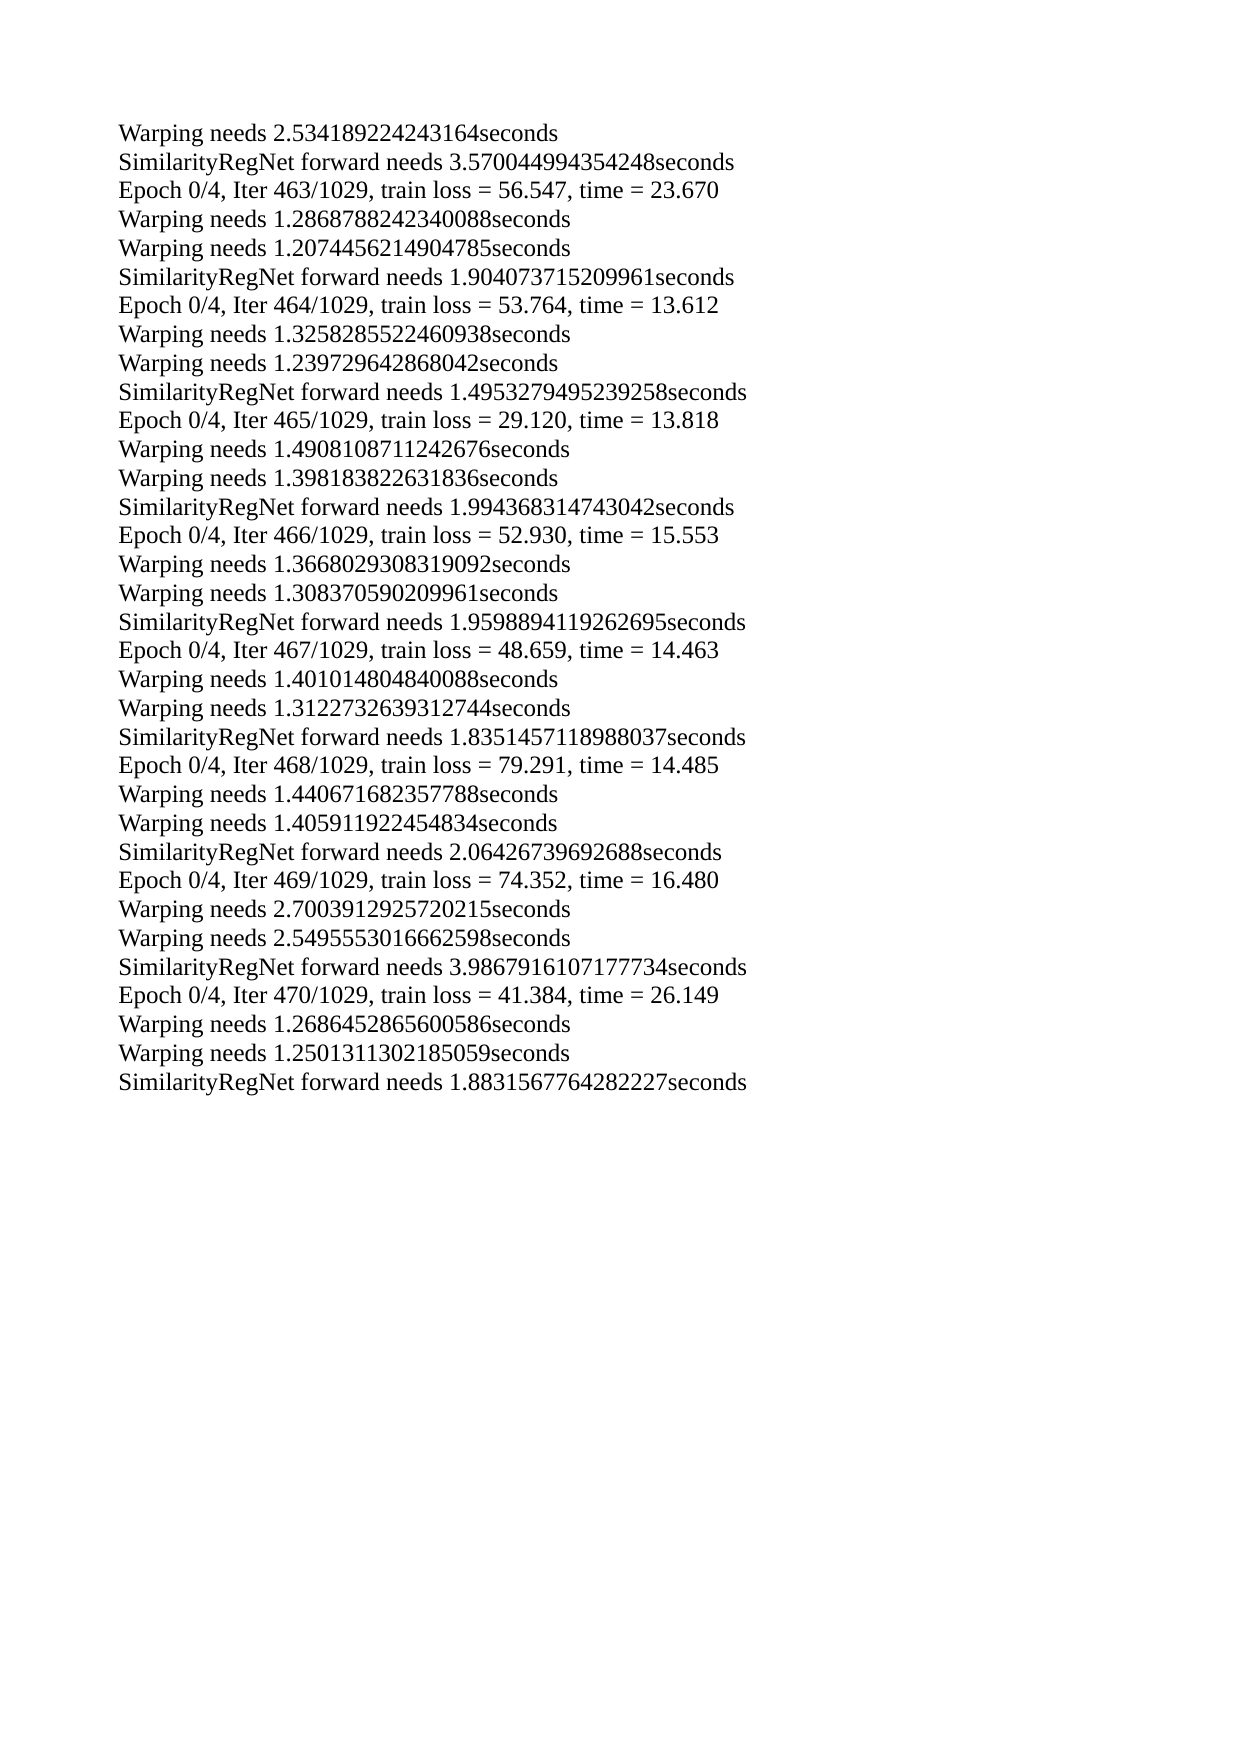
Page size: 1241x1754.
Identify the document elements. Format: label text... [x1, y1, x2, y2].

text Epoch 0/4, Iter 464/1029, train loss = 53.764, time = 13.612 [118, 291, 1122, 319]
text Warping needs 1.440671682357788seconds [118, 779, 1122, 808]
text Epoch 0/4, Iter 468/1029, train loss = 79.291, time = 14.485 [118, 751, 1122, 779]
text Epoch 0/4, Iter 469/1029, train loss = 74.352, time = 16.480 [118, 866, 1122, 894]
text SimilarityRegNet forward needs 1.9598894119262695seconds [118, 607, 1122, 636]
text Warping needs 1.405911922454834seconds [118, 808, 1122, 837]
text SimilarityRegNet forward needs 3.9867916107177734seconds [118, 952, 1122, 981]
text SimilarityRegNet forward needs 1.8351457118988037seconds [118, 722, 1122, 751]
text Epoch 0/4, Iter 465/1029, train loss = 29.120, time = 13.818 [118, 406, 1122, 434]
text Epoch 0/4, Iter 467/1029, train loss = 48.659, time = 14.463 [118, 636, 1122, 664]
text SimilarityRegNet forward needs 3.570044994354248seconds [118, 147, 1122, 176]
text Warping needs 1.398183822631836seconds [118, 463, 1122, 492]
text Warping needs 1.401014804840088seconds [118, 664, 1122, 693]
text Epoch 0/4, Iter 466/1029, train loss = 52.930, time = 15.553 [118, 521, 1122, 549]
text Warping needs 1.3122732639312744seconds [118, 693, 1122, 722]
text SimilarityRegNet forward needs 2.06426739692688seconds [118, 837, 1122, 866]
text Warping needs 1.2686452865600586seconds [118, 1009, 1122, 1038]
text Warping needs 2.7003912925720215seconds [118, 894, 1122, 923]
text SimilarityRegNet forward needs 1.4953279495239258seconds [118, 377, 1122, 406]
text Warping needs 1.2501311302185059seconds [118, 1038, 1122, 1067]
text Warping needs 1.3258285522460938seconds [118, 319, 1122, 348]
text Warping needs 1.2074456214904785seconds [118, 233, 1122, 262]
text Epoch 0/4, Iter 463/1029, train loss = 56.547, time = 23.670 [118, 176, 1122, 204]
text Warping needs 1.2868788242340088seconds [118, 204, 1122, 233]
text Warping needs 2.5495553016662598seconds [118, 923, 1122, 952]
text Warping needs 1.308370590209961seconds [118, 578, 1122, 607]
text Warping needs 1.239729642868042seconds [118, 348, 1122, 377]
text Warping needs 1.3668029308319092seconds [118, 549, 1122, 578]
text Epoch 0/4, Iter 470/1029, train loss = 41.384, time = 26.149 [118, 981, 1122, 1009]
text Warping needs 1.4908108711242676seconds [118, 434, 1122, 463]
text SimilarityRegNet forward needs 1.994368314743042seconds [118, 492, 1122, 521]
text SimilarityRegNet forward needs 1.904073715209961seconds [118, 262, 1122, 291]
text SimilarityRegNet forward needs 1.8831567764282227seconds [118, 1067, 1122, 1096]
text Warping needs 2.534189224243164seconds [118, 118, 1122, 147]
